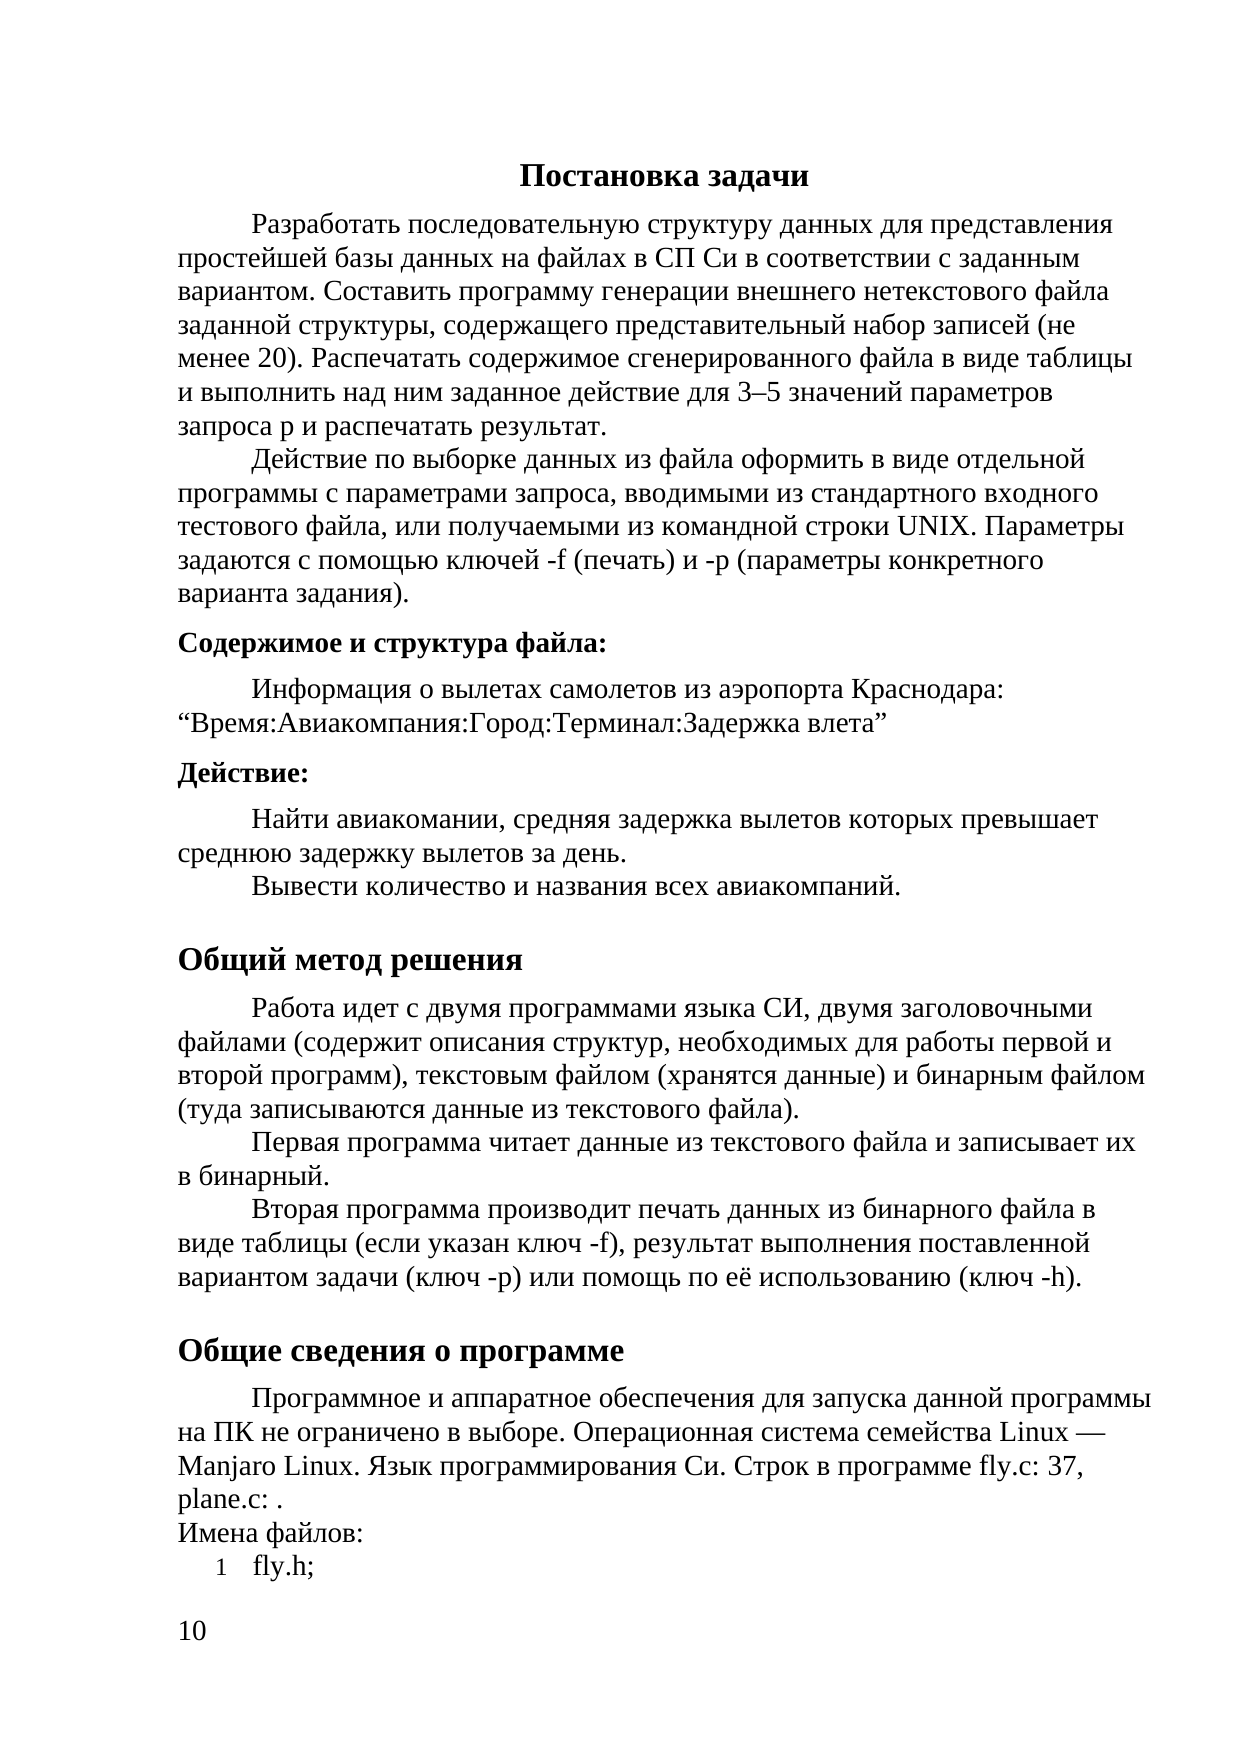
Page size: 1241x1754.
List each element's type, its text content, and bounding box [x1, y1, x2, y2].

text Найти авиакомании, средняя задержка вылетов которых превышает среднюю задержку вылетов за день. [177, 801, 1152, 868]
text Первая программа читает данные из текстового файла и записывает их в бинарный. [177, 1124, 1152, 1192]
subtitle Общие сведения о программе [177, 1330, 1152, 1368]
text Имена файлов: [177, 1515, 1152, 1548]
subtitle Постановка задачи [177, 156, 1152, 194]
text Информация о вылетах самолетов из аэропорта Краснодара: [177, 672, 1152, 705]
list fly.h; [215, 1548, 1152, 1582]
text Работа идет с двумя программами языка СИ, двумя заголовочными файлами (содержит описания структур, необходимых для работы первой и второй программ), текстовым файлом (хранятся данные) и бинарным файлом (туда записываются данные из текстового файла). [177, 990, 1152, 1124]
text Вывести количество и названия всех авиакомпаний. [177, 868, 1152, 902]
subtitle Действиe: [177, 755, 1152, 789]
subtitle Содержимое и структура файла: [177, 626, 1152, 659]
subtitle Общий метод решения [177, 939, 1152, 978]
text “Время:Авиакомпания:Город:Терминал:Задержка влета” [177, 705, 1152, 739]
text Программное и аппаратное обеспечения для запуска данной программы на ПК не ограничено в выборе. Операционная система семейства Linux — Manjaro Linux. Язык программирования Си. Строк в программе fly.c: 37, plane.c: . [177, 1381, 1152, 1515]
text Вторая программа производит печать данных из бинарного файла в виде таблицы (если указан ключ -f), результат выполнения поставленной вариантом задачи (ключ -p) или помощь по её использованию (ключ -h). [177, 1192, 1152, 1292]
text Разработать последовательную структуру данных для представления простейшей базы данных на файлах в СП Си в соответствии с заданным вариантом. Составить программу генерации внешнего нетекстового файла заданной структуры, содержащего представительный набор записей (не менее 20). Распечатать содержимое сгенерированного файла в виде таблицы и выполнить над ним заданное действие для 3–5 значений параметров запроса p и распечатать результат. [177, 206, 1152, 441]
text Действие по выборке данных из файла оформить в виде отдельной программы с параметрами запроса, вводимыми из стандартного входного тестового файла, или получаемыми из командной строки UNIX. Параметры задаются с помощью ключей -f (печать) и -p (параметры конкретного варианта задания). [177, 441, 1152, 609]
